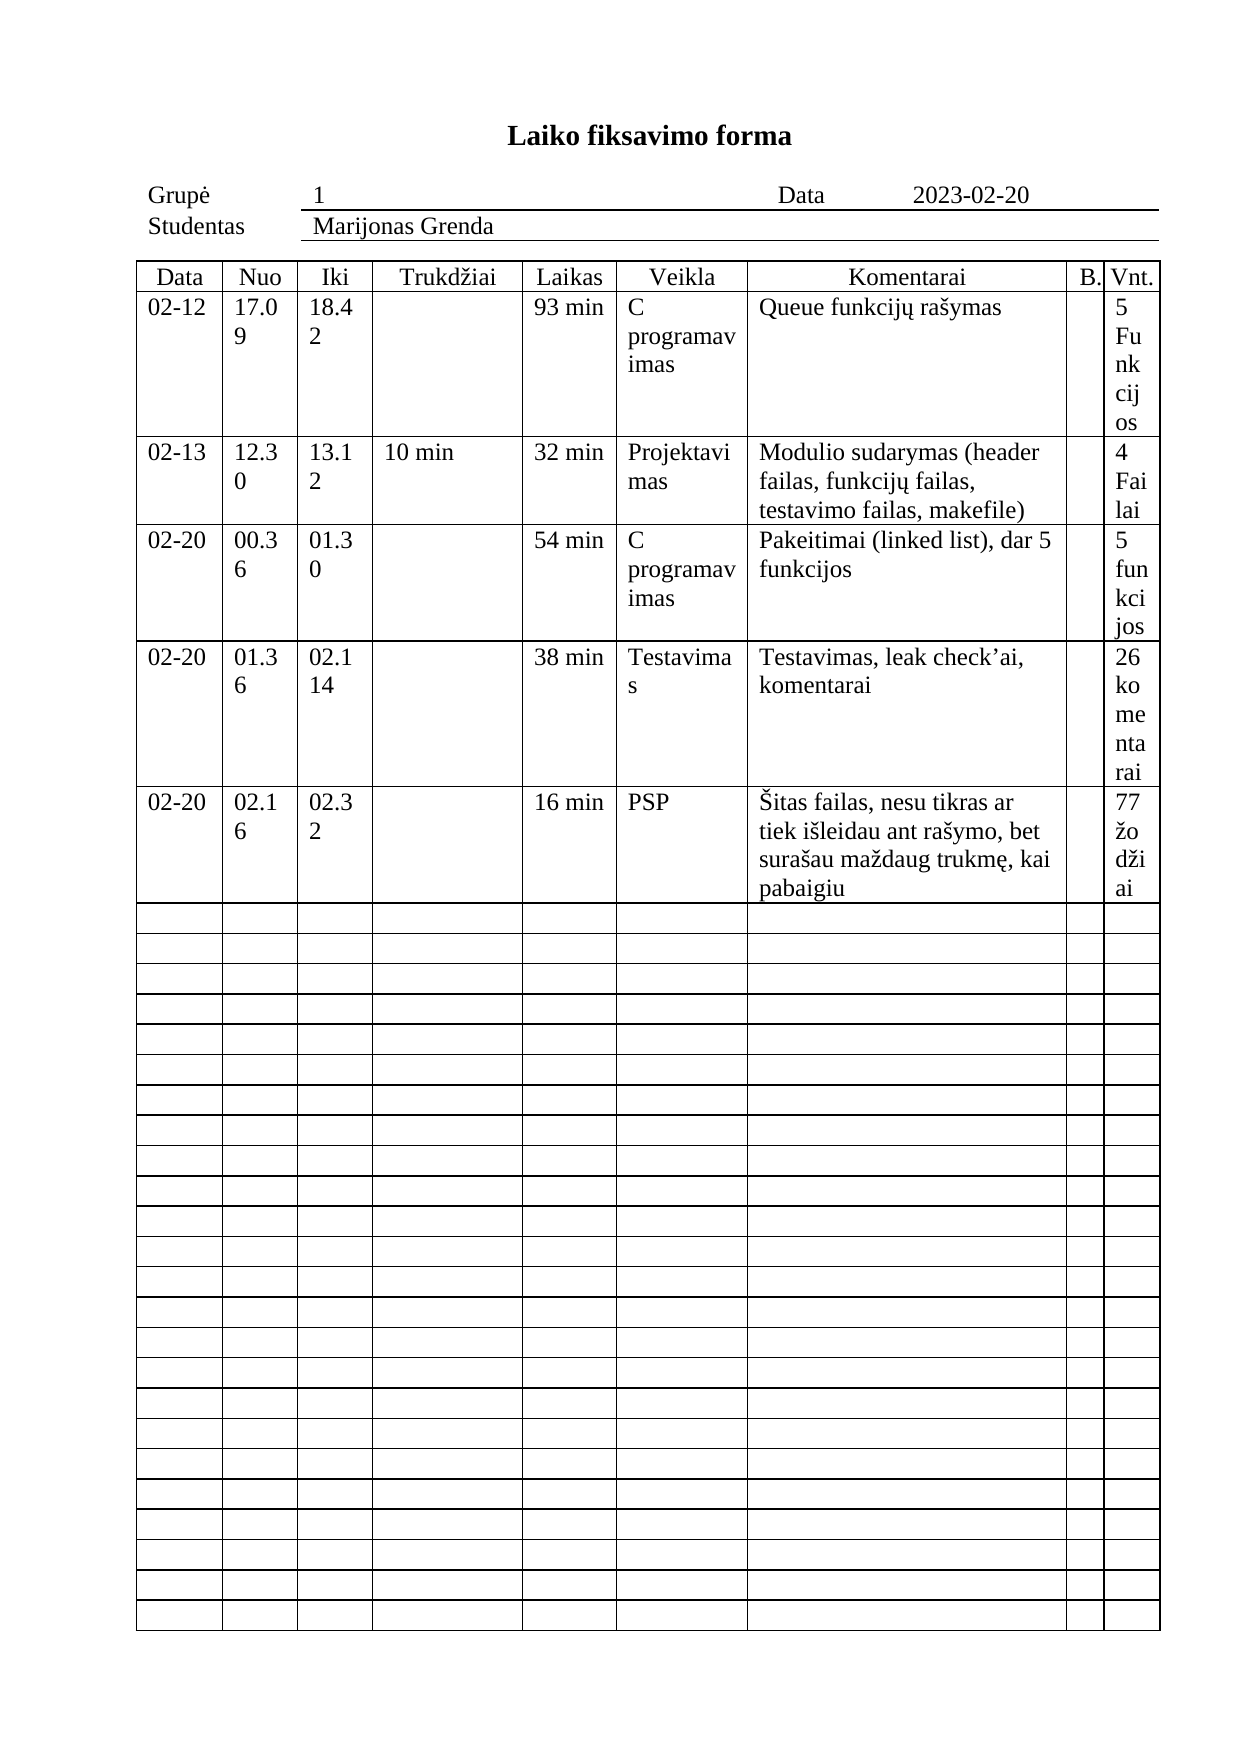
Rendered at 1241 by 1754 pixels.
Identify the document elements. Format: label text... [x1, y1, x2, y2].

table_cell [298, 904, 372, 932]
table_cell [1067, 995, 1103, 1023]
table_cell C programavimas [617, 525, 747, 640]
table_cell [373, 1328, 522, 1357]
table_cell [1105, 1540, 1159, 1569]
table_cell [298, 1086, 372, 1114]
table_cell [137, 1419, 222, 1448]
table_cell Marijonas Grenda [301, 209, 1160, 239]
table_cell [373, 995, 522, 1023]
table_header Grupė [136, 180, 301, 209]
table_cell [523, 904, 616, 932]
table_cell Pakeitimai (linked list), dar 5 funkcijos [748, 525, 1066, 640]
table_cell 26 komentarai [1105, 642, 1159, 786]
table_cell [617, 995, 747, 1023]
table_cell [617, 1237, 747, 1266]
table_cell [298, 1419, 372, 1448]
table_cell [1105, 1389, 1159, 1417]
table_cell [523, 1571, 616, 1599]
table_cell [1105, 1571, 1159, 1599]
table_cell [373, 964, 522, 993]
table_cell 77 žodžiai [1105, 787, 1159, 902]
table_cell [1067, 525, 1103, 640]
table_cell [1105, 1267, 1159, 1296]
table_cell Veikla [617, 262, 747, 291]
table_cell [523, 1328, 616, 1357]
table_cell [1105, 1601, 1159, 1629]
table_cell [137, 1267, 222, 1296]
table_cell [523, 1086, 616, 1114]
table_cell [748, 995, 1066, 1023]
table_cell [748, 1358, 1066, 1387]
table_cell [523, 1510, 616, 1539]
table_cell [137, 1510, 222, 1539]
table_cell [1067, 1177, 1103, 1205]
table_cell [373, 1571, 522, 1599]
table_cell [748, 1389, 1066, 1417]
table_cell [373, 1146, 522, 1175]
table_cell [748, 1449, 1066, 1478]
table_cell [137, 1207, 222, 1236]
table_cell [298, 1267, 372, 1296]
table_cell [617, 1055, 747, 1084]
table_cell Vnt. [1105, 262, 1159, 291]
table_cell [223, 1207, 297, 1236]
table_cell [523, 1358, 616, 1387]
table_cell [617, 1358, 747, 1387]
table_cell [373, 1480, 522, 1508]
table_cell [523, 1298, 616, 1326]
table_cell [617, 1116, 747, 1144]
table_cell Nuo [223, 262, 297, 291]
table_cell [137, 995, 222, 1023]
table_cell 02-20 [137, 787, 222, 902]
table_cell 02.114 [298, 642, 372, 786]
table_cell [136, 240, 1160, 260]
table_cell [1105, 1086, 1159, 1114]
table_cell [748, 1055, 1066, 1084]
table_cell [1105, 1146, 1159, 1175]
table_cell [223, 1055, 297, 1084]
table_cell [523, 1177, 616, 1205]
table_header 2023-02-20 [901, 180, 1160, 209]
table_cell [1067, 1267, 1103, 1296]
table_cell [617, 1601, 747, 1629]
table_cell [373, 1601, 522, 1629]
table_cell [1067, 1328, 1103, 1357]
table_cell [298, 1237, 372, 1266]
table_cell 16 min [523, 787, 616, 902]
table_cell [1067, 1237, 1103, 1266]
table_cell [137, 1116, 222, 1144]
table_cell [298, 1146, 372, 1175]
table_cell 01.36 [223, 642, 297, 786]
table_cell [523, 1237, 616, 1266]
table_cell 02-20 [137, 642, 222, 786]
table_cell [1067, 1571, 1103, 1599]
table_cell 93 min [523, 292, 616, 436]
table_cell 00.36 [223, 525, 297, 640]
table_cell [1105, 1055, 1159, 1084]
table_cell Testavimas [617, 642, 747, 786]
table_cell [523, 1449, 616, 1478]
table_cell [1067, 964, 1103, 993]
table_cell 13.12 [298, 437, 372, 524]
table_cell [523, 1116, 616, 1144]
table_cell 17.09 [223, 292, 297, 436]
table_cell [617, 964, 747, 993]
table_cell [223, 904, 297, 932]
table_cell [223, 1419, 297, 1448]
table_cell [617, 1571, 747, 1599]
table_cell [1067, 787, 1103, 902]
table_cell [373, 1267, 522, 1296]
table_cell C programavimas [617, 292, 747, 436]
table_cell [223, 1116, 297, 1144]
table_cell [223, 1086, 297, 1114]
table_cell [1067, 1449, 1103, 1478]
table_cell [373, 1540, 522, 1569]
table_cell [523, 995, 616, 1023]
table_cell [748, 1571, 1066, 1599]
table_cell [1067, 1207, 1103, 1236]
table_cell [1105, 1177, 1159, 1205]
table_cell [298, 995, 372, 1023]
table_cell PSP [617, 787, 747, 902]
table_cell [298, 1177, 372, 1205]
table_cell [137, 1389, 222, 1417]
table_cell [1067, 1298, 1103, 1326]
table_cell [1067, 1055, 1103, 1084]
table_cell [373, 1086, 522, 1114]
table_cell 10 min [373, 437, 522, 524]
table_cell Testavimas, leak check’ai, komentarai [748, 642, 1066, 786]
table_cell [137, 1571, 222, 1599]
table_cell [748, 1601, 1066, 1629]
table_cell [748, 1086, 1066, 1114]
table_cell [373, 1055, 522, 1084]
table_cell [1067, 934, 1103, 963]
table_cell [523, 1480, 616, 1508]
table_cell [298, 1328, 372, 1357]
table_cell [1067, 1146, 1103, 1175]
table_cell [137, 1298, 222, 1326]
table_cell [137, 1177, 222, 1205]
table_cell [748, 1480, 1066, 1508]
table_cell [223, 934, 297, 963]
table_cell Modulio sudarymas (header failas, funkcijų failas, testavimo failas, makefile) [748, 437, 1066, 524]
table_cell [373, 934, 522, 963]
table_cell [617, 1449, 747, 1478]
table_cell [748, 1025, 1066, 1054]
table_cell [523, 1419, 616, 1448]
table_cell [373, 525, 522, 640]
table_cell 02.16 [223, 787, 297, 902]
table_cell [1105, 1419, 1159, 1448]
table_cell [223, 1237, 297, 1266]
table_cell [748, 1267, 1066, 1296]
table_cell [298, 1389, 372, 1417]
table_cell [1105, 1116, 1159, 1144]
table_cell [223, 1540, 297, 1569]
table_cell [523, 1389, 616, 1417]
table_cell [748, 1419, 1066, 1448]
table_cell [373, 787, 522, 902]
table_cell 02-20 [137, 525, 222, 640]
table_cell [523, 964, 616, 993]
table_cell [1105, 1328, 1159, 1357]
table_cell [223, 1328, 297, 1357]
table_cell [373, 1419, 522, 1448]
table_cell [373, 1177, 522, 1205]
table_cell [373, 1510, 522, 1539]
table_cell [223, 1389, 297, 1417]
table_cell [223, 1510, 297, 1539]
table_cell [137, 1328, 222, 1357]
table_cell [1067, 1510, 1103, 1539]
table_cell [1105, 1480, 1159, 1508]
table_cell [298, 1601, 372, 1629]
table_cell [748, 1510, 1066, 1539]
table_cell [137, 934, 222, 963]
table_cell [1105, 1025, 1159, 1054]
table_cell [617, 1177, 747, 1205]
table_cell [1067, 904, 1103, 932]
table_cell [223, 1449, 297, 1478]
table_cell 5 Funkcijos [1105, 292, 1159, 436]
table_cell [298, 1540, 372, 1569]
table_cell [373, 1358, 522, 1387]
table_cell [137, 904, 222, 932]
table_cell [1067, 1116, 1103, 1144]
subtitle Laiko fiksavimo forma [148, 118, 1152, 152]
table_cell [1105, 1298, 1159, 1326]
table_cell [223, 1146, 297, 1175]
table_cell [617, 1389, 747, 1417]
table_cell [373, 1237, 522, 1266]
table_cell [617, 1025, 747, 1054]
table_cell [617, 1267, 747, 1296]
table_cell Data [137, 262, 222, 291]
table_cell [298, 964, 372, 993]
table_cell [223, 1267, 297, 1296]
table_cell [748, 964, 1066, 993]
table_cell 02-12 [137, 292, 222, 436]
table_cell [223, 1358, 297, 1387]
table_cell [1067, 437, 1103, 524]
table_cell [617, 1419, 747, 1448]
table_cell Iki [298, 262, 372, 291]
table_cell [137, 1540, 222, 1569]
table_cell Trukdžiai [373, 262, 522, 291]
table_cell B. [1067, 262, 1103, 291]
table_cell 02.32 [298, 787, 372, 902]
table_cell [523, 1207, 616, 1236]
table_cell [223, 1177, 297, 1205]
table_cell 38 min [523, 642, 616, 786]
table_cell [1067, 1389, 1103, 1417]
table_cell [298, 1025, 372, 1054]
table_cell [748, 934, 1066, 963]
table_cell [298, 1571, 372, 1599]
table_cell [137, 1237, 222, 1266]
table_cell [523, 1146, 616, 1175]
table_cell 54 min [523, 525, 616, 640]
table_cell [1105, 934, 1159, 963]
table_cell [373, 1207, 522, 1236]
table_cell 4 Failai [1105, 437, 1159, 524]
table_cell Queue funkcijų rašymas [748, 292, 1066, 436]
table_cell [1105, 1449, 1159, 1478]
table_cell [373, 1298, 522, 1326]
table_cell [748, 1237, 1066, 1266]
table_cell [298, 1298, 372, 1326]
table_cell [748, 1116, 1066, 1144]
table_cell [617, 1207, 747, 1236]
table_cell 5 funkcijos [1105, 525, 1159, 640]
table_cell [1105, 904, 1159, 932]
table_cell [523, 1601, 616, 1629]
table_cell [223, 1298, 297, 1326]
table_cell 02-13 [137, 437, 222, 524]
table_cell 18.42 [298, 292, 372, 436]
table_cell [1067, 1419, 1103, 1448]
table_header 1 [301, 180, 766, 209]
table_cell 12.30 [223, 437, 297, 524]
table_cell [223, 1480, 297, 1508]
table_cell [137, 1086, 222, 1114]
table_cell [298, 1449, 372, 1478]
table_cell [617, 1328, 747, 1357]
table_cell [137, 1449, 222, 1478]
table_cell [373, 1389, 522, 1417]
table_cell [1105, 1358, 1159, 1387]
table_cell [617, 1146, 747, 1175]
table_cell [1067, 292, 1103, 436]
table_cell [373, 292, 522, 436]
table_header Data [766, 180, 901, 209]
table_cell [223, 1571, 297, 1599]
table_cell [137, 1055, 222, 1084]
table_cell [137, 1025, 222, 1054]
table_cell [298, 1055, 372, 1084]
table_cell [298, 1510, 372, 1539]
table_cell [1067, 1025, 1103, 1054]
table_cell [748, 1146, 1066, 1175]
table_cell [523, 934, 616, 963]
table_cell [617, 1540, 747, 1569]
table_cell [137, 964, 222, 993]
table_cell [298, 1358, 372, 1387]
table_cell [748, 1207, 1066, 1236]
table_cell Šitas failas, nesu tikras ar tiek išleidau ant rašymo, bet surašau maždaug trukmę, kai pabaigiu [748, 787, 1066, 902]
table_cell [748, 1328, 1066, 1357]
table_cell 32 min [523, 437, 616, 524]
table_cell [373, 904, 522, 932]
table_cell [617, 1510, 747, 1539]
table_cell [373, 1025, 522, 1054]
table_cell [1105, 995, 1159, 1023]
table_cell [523, 1025, 616, 1054]
table_cell [1067, 1601, 1103, 1629]
table_cell [1067, 1540, 1103, 1569]
table_cell [1067, 642, 1103, 786]
table_cell [223, 964, 297, 993]
table_cell [523, 1055, 616, 1084]
table_cell Studentas [136, 209, 301, 239]
table_cell [1105, 1207, 1159, 1236]
table_cell [748, 1298, 1066, 1326]
table_cell [298, 1207, 372, 1236]
table_cell [617, 904, 747, 932]
table_cell [137, 1146, 222, 1175]
table_cell [617, 934, 747, 963]
table_cell [1067, 1086, 1103, 1114]
table_cell Laikas [523, 262, 616, 291]
table_cell [748, 1540, 1066, 1569]
table_cell [1105, 1237, 1159, 1266]
table_cell [298, 1480, 372, 1508]
table_cell [223, 995, 297, 1023]
table_cell [223, 1025, 297, 1054]
table_cell [523, 1267, 616, 1296]
table_cell [137, 1358, 222, 1387]
table_cell [373, 1116, 522, 1144]
table_cell [137, 1601, 222, 1629]
table_cell [298, 1116, 372, 1144]
table_cell [1105, 1510, 1159, 1539]
table_cell [373, 642, 522, 786]
table_cell [617, 1298, 747, 1326]
table_cell [1105, 964, 1159, 993]
table_cell Komentarai [748, 262, 1066, 291]
table_cell [373, 1449, 522, 1478]
table_cell [523, 1540, 616, 1569]
table_cell [1067, 1358, 1103, 1387]
table_cell 01.30 [298, 525, 372, 640]
table_cell [617, 1086, 747, 1114]
table_cell [748, 1177, 1066, 1205]
table_cell [617, 1480, 747, 1508]
table_cell [298, 934, 372, 963]
table_cell [137, 1480, 222, 1508]
table_cell Projektavimas [617, 437, 747, 524]
table_cell [748, 904, 1066, 932]
table_cell [1067, 1480, 1103, 1508]
table_cell [223, 1601, 297, 1629]
